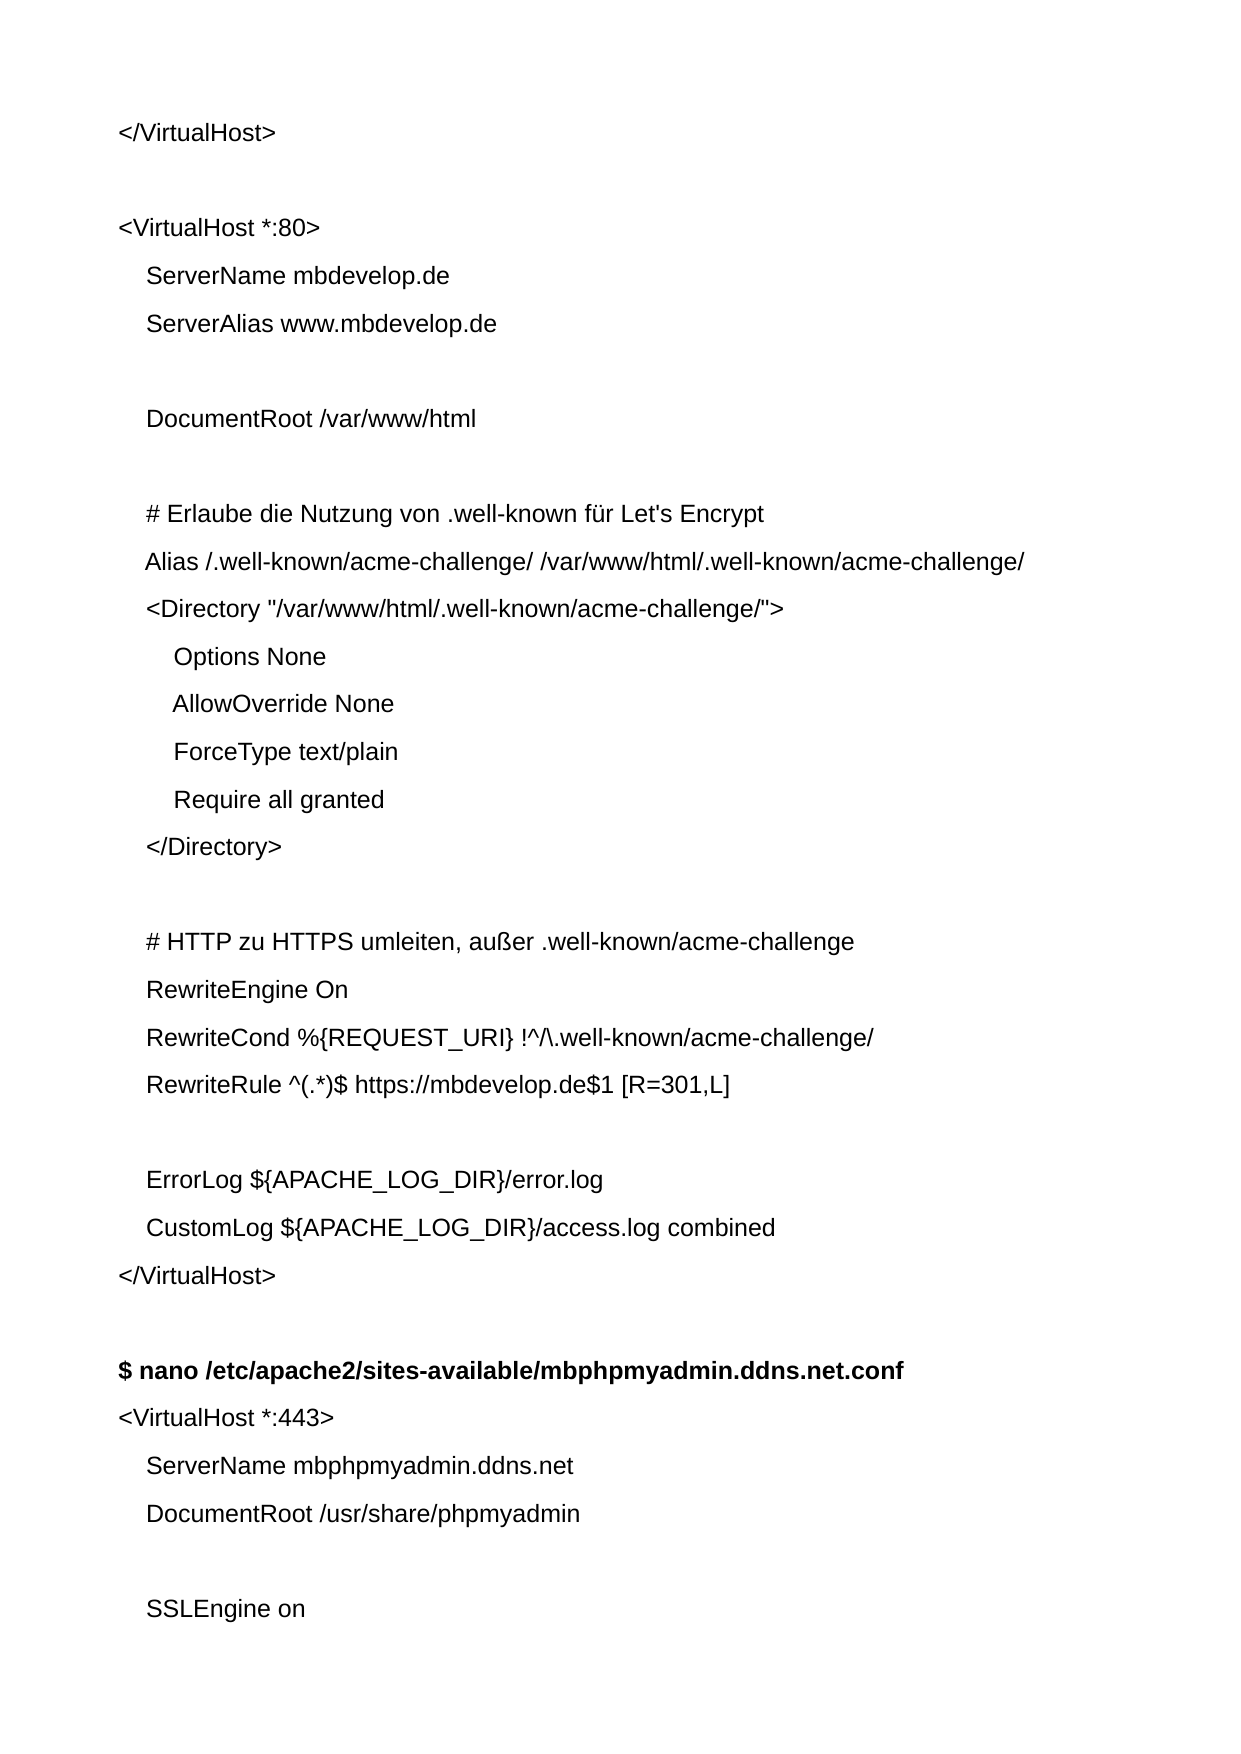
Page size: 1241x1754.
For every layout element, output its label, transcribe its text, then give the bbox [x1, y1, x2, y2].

text </Directory> [118, 832, 1122, 861]
text <VirtualHost *:80> [118, 213, 1122, 242]
text $ nano /etc/apache2/sites-available/mbphpmyadmin.ddns.net.conf [118, 1356, 1122, 1384]
text RewriteRule ^(.*)$ https://mbdevelop.de$1 [R=301,L] [118, 1070, 1122, 1099]
text <VirtualHost *:443> [118, 1403, 1122, 1432]
text ServerName mbdevelop.de [118, 261, 1122, 290]
text SSLEngine on [118, 1594, 1122, 1623]
text RewriteEngine On [118, 975, 1122, 1004]
text CustomLog ${APACHE_LOG_DIR}/access.log combined [118, 1213, 1122, 1242]
text DocumentRoot /var/www/html [118, 404, 1122, 432]
text <Directory "/var/www/html/.well-known/acme-challenge/"> [118, 594, 1122, 623]
text ServerAlias www.mbdevelop.de [118, 308, 1122, 337]
text # HTTP zu HTTPS umleiten, außer .well-known/acme-challenge [118, 927, 1122, 956]
text # Erlaube die Nutzung von .well-known für Let's Encrypt [118, 499, 1122, 528]
text </VirtualHost> [118, 118, 1122, 147]
text Alias /.well-known/acme-challenge/ /var/www/html/.well-known/acme-challenge/ [118, 547, 1122, 575]
text Require all granted [118, 784, 1122, 813]
text </VirtualHost> [118, 1261, 1122, 1289]
text ServerName mbphpmyadmin.ddns.net [118, 1451, 1122, 1480]
text ForceType text/plain [118, 737, 1122, 766]
text Options None [118, 642, 1122, 671]
text ErrorLog ${APACHE_LOG_DIR}/error.log [118, 1165, 1122, 1194]
text RewriteCond %{REQUEST_URI} !^/\.well-known/acme-challenge/ [118, 1023, 1122, 1051]
text DocumentRoot /usr/share/phpmyadmin [118, 1499, 1122, 1527]
text AllowOverride None [118, 689, 1122, 718]
